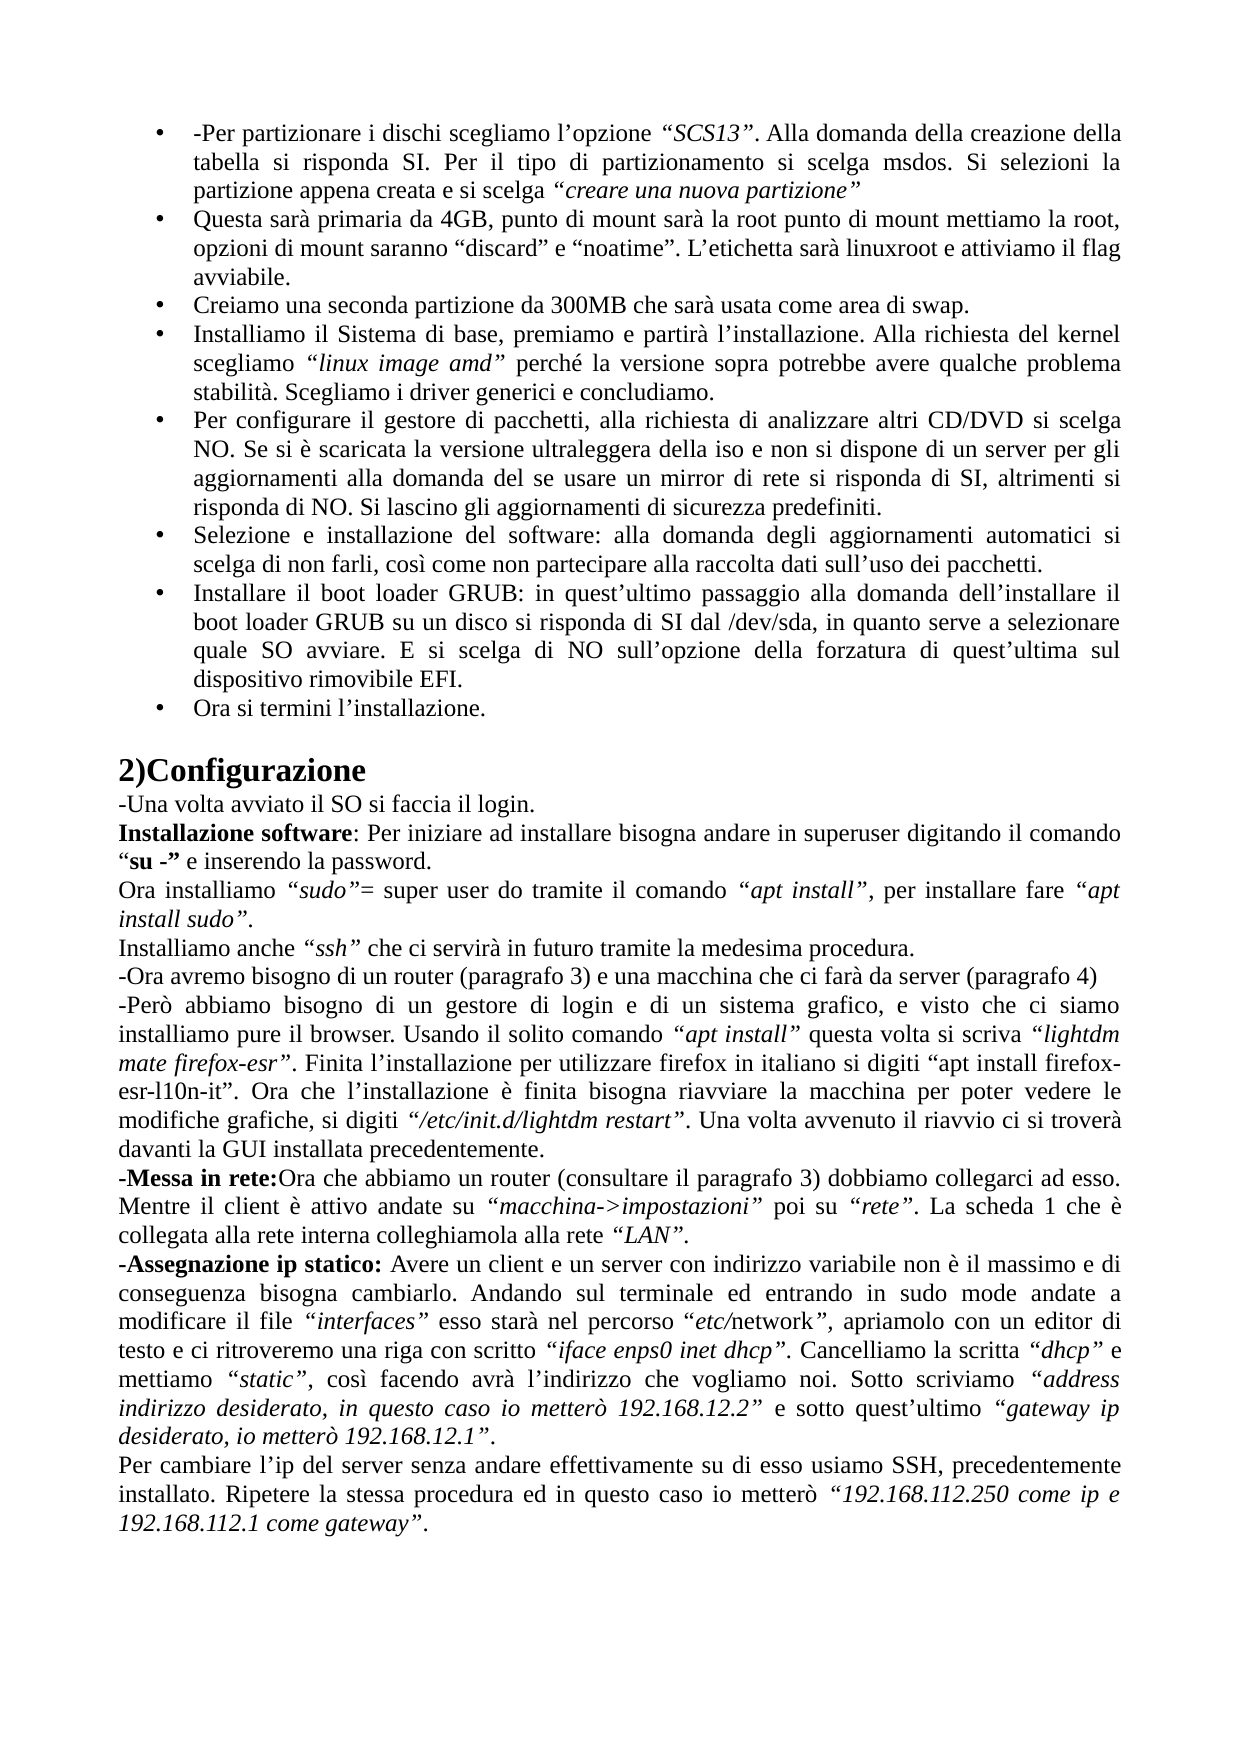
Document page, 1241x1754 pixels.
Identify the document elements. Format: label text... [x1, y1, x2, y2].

text -Una volta avviato il SO si faccia il login. [118, 789, 1122, 818]
text Ora installiamo “sudo”= super user do tramite il comando “apt install”, per installare fare “apt install sudo”. [118, 875, 1122, 933]
list Creiamo una seconda partizione da 300MB che sarà usata come area di swap. [156, 291, 1122, 319]
list Ora si termini l’installazione. [156, 693, 1122, 722]
text 2)Configurazione [118, 751, 1122, 789]
list Questa sarà primaria da 4GB, punto di mount sarà la root punto di mount mettiamo la root, opzioni di mount saranno “discard” e “noatime”. L’etichetta sarà linuxroot e attiviamo il flag avviabile. [156, 204, 1122, 291]
text -Messa in rete:Ora che abbiamo un router (consultare il paragrafo 3) dobbiamo collegarci ad esso. Mentre il client è attivo andate su “macchina->impostazioni” poi su “rete”. La scheda 1 che è collegata alla rete interna colleghiamola alla rete “LAN”. [118, 1163, 1122, 1249]
list Installare il boot loader GRUB: in quest’ultimo passaggio alla domanda dell’installare il boot loader GRUB su un disco si risponda di SI dal /dev/sda, in quanto serve a selezionare quale SO avviare. E si scelga di NO sull’opzione della forzatura di quest’ultima sul dispositivo rimovibile EFI. [156, 578, 1122, 693]
list Installiamo il Sistema di base, premiamo e partirà l’installazione. Alla richiesta del kernel scegliamo “linux image amd” perché la versione sopra potrebbe avere qualche problema stabilità. Scegliamo i driver generici e concludiamo. [156, 319, 1122, 406]
text -Ora avremo bisogno di un router (paragrafo 3) e una macchina che ci farà da server (paragrafo 4) [118, 961, 1122, 990]
text -Però abbiamo bisogno di un gestore di login e di un sistema grafico, e visto che ci siamo installiamo pure il browser. Usando il solito comando “apt install” questa volta si scriva “lightdm mate firefox-esr”. Finita l’installazione per utilizzare firefox in italiano si digiti “apt install firefox-esr-l10n-it”. Ora che l’installazione è finita bisogna riavviare la macchina per poter vedere le modifiche grafiche, si digiti “/etc/init.d/lightdm restart”. Una volta avvenuto il riavvio ci si troverà davanti la GUI installata precedentemente. [118, 990, 1122, 1163]
list Per configurare il gestore di pacchetti, alla richiesta di analizzare altri CD/DVD si scelga NO. Se si è scaricata la versione ultraleggera della iso e non si dispone di un server per gli aggiornamenti alla domanda del se usare un mirror di rete si risponda di SI, altrimenti si risponda di NO. Si lascino gli aggiornamenti di sicurezza predefiniti. [156, 406, 1122, 521]
text -Assegnazione ip statico: Avere un client e un server con indirizzo variabile non è il massimo e di conseguenza bisogna cambiarlo. Andando sul terminale ed entrando in sudo mode andate a modificare il file “interfaces” esso starà nel percorso “etc/network”, apriamolo con un editor di testo e ci ritroveremo una riga con scritto “iface enps0 inet dhcp”. Cancelliamo la scritta “dhcp” e mettiamo “static”, così facendo avrà l’indirizzo che vogliamo noi. Sotto scriviamo “address indirizzo desiderato, in questo caso io metterò 192.168.12.2” e sotto quest’ultimo “gateway ip desiderato, io metterò 192.168.12.1”. [118, 1249, 1122, 1450]
text Installiamo anche “ssh” che ci servirà in futuro tramite la medesima procedura. [118, 933, 1122, 961]
text Installazione software: Per iniziare ad installare bisogna andare in superuser digitando il comando “su -” e inserendo la password. [118, 818, 1122, 875]
list Selezione e installazione del software: alla domanda degli aggiornamenti automatici si scelga di non farli, così come non partecipare alla raccolta dati sull’uso dei pacchetti. [156, 521, 1122, 578]
text Per cambiare l’ip del server senza andare effettivamente su di esso usiamo SSH, precedentemente installato. Ripetere la stessa procedura ed in questo caso io metterò “192.168.112.250 come ip e 192.168.112.1 come gateway”. [118, 1450, 1122, 1536]
list -Per partizionare i dischi scegliamo l’opzione “SCS13”. Alla domanda della creazione della tabella si risponda SI. Per il tipo di partizionamento si scelga msdos. Si selezioni la partizione appena creata e si scelga “creare una nuova partizione” [156, 118, 1122, 204]
